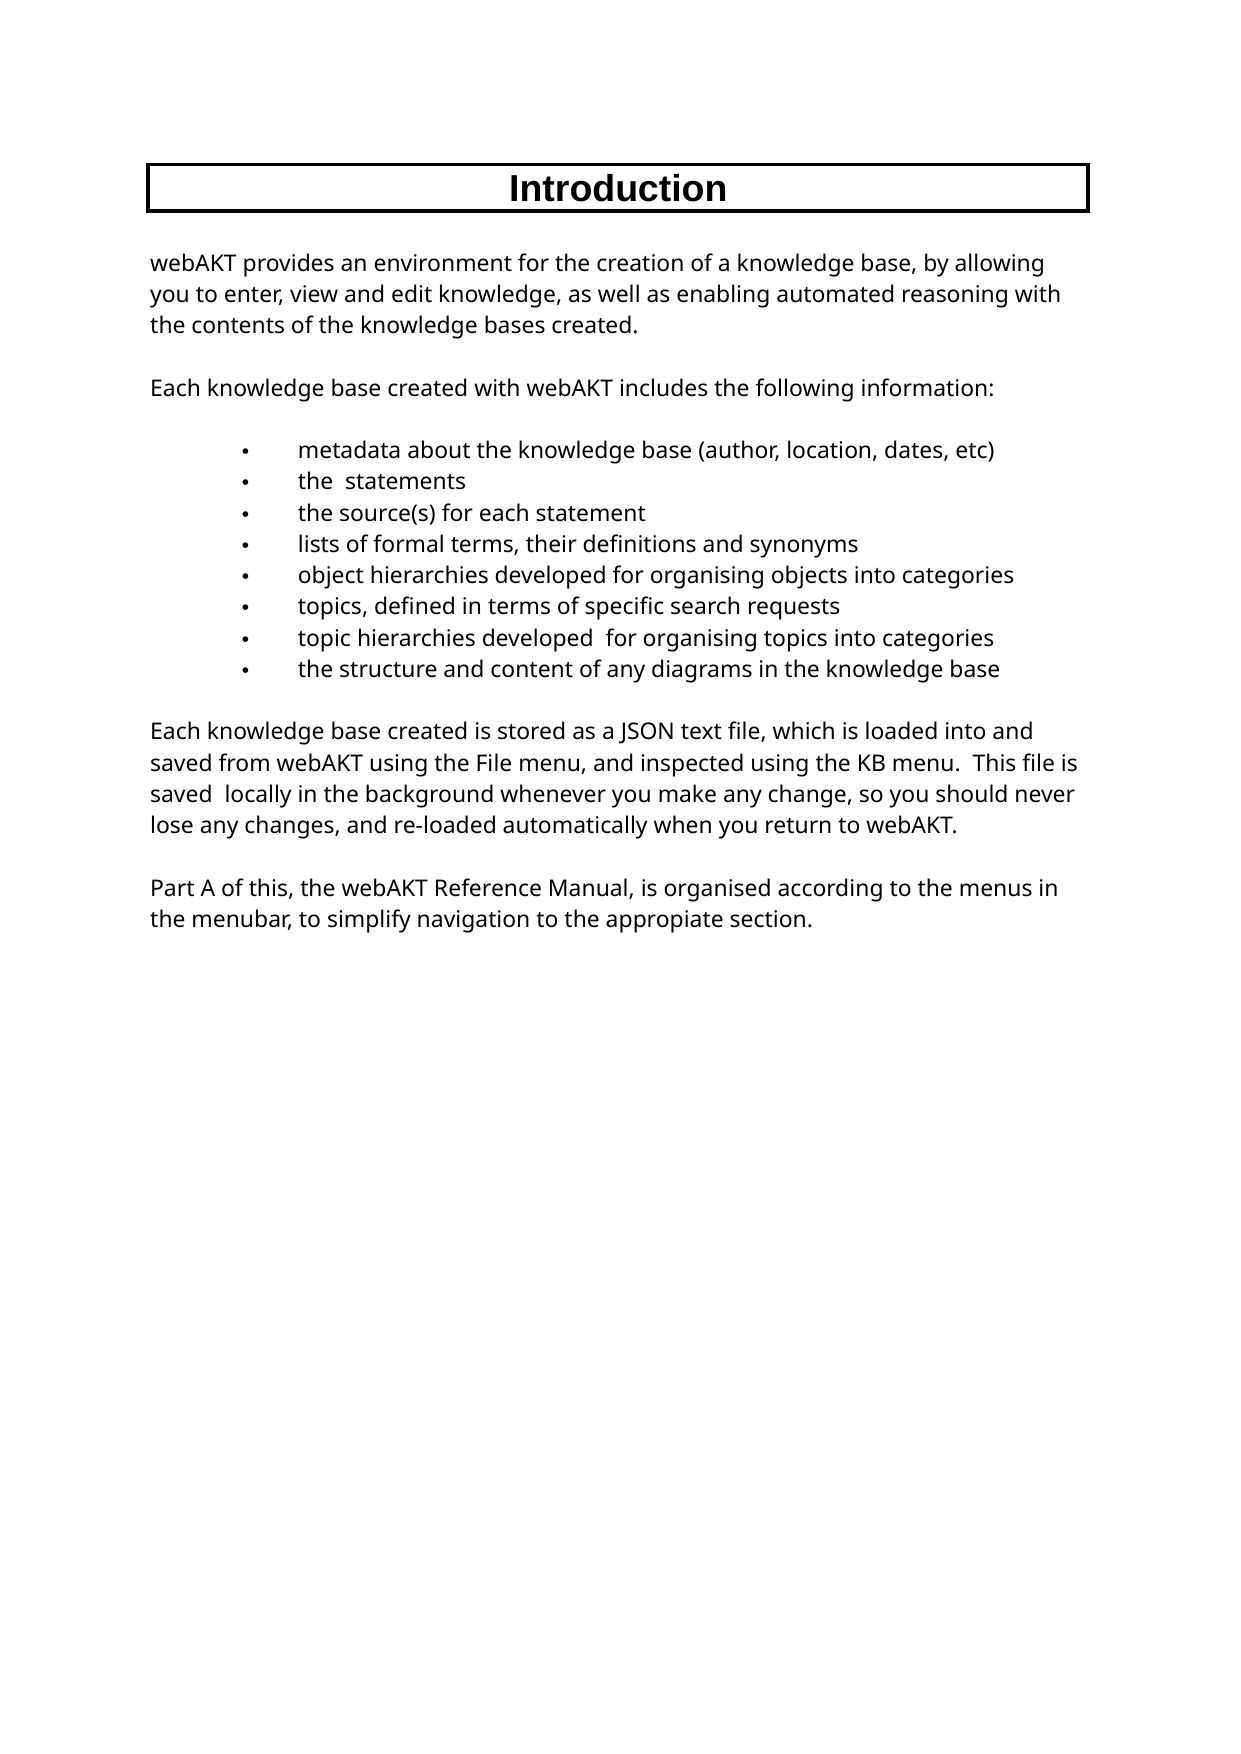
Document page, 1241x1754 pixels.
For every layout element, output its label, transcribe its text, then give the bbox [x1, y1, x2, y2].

list object hierarchies developed for organising objects into categories [242, 559, 1090, 590]
list the structure and content of any diagrams in the knowledge base [242, 653, 1090, 684]
list topics, defined in terms of specific search requests [242, 590, 1090, 622]
list topic hierarchies developed for organising topics into categories [242, 622, 1090, 653]
text Part A of this, the webAKT Reference Manual, is organised according to the menus in the menubar, to simplify navigation to the appropiate section. [150, 872, 1090, 934]
text Each knowledge base created is stored as a JSON text file, which is loaded into and saved from webAKT using the File menu, and inspected using the KB menu. This file is saved locally in the background whenever you make any change, so you should never lose any changes, and re-loaded automatically when you return to webAKT. [150, 715, 1090, 840]
list the statements [242, 465, 1090, 497]
text webAKT provides an environment for the creation of a knowledge base, by allowing you to enter, view and edit knowledge, as well as enabling automated reasoning with the contents of the knowledge bases created. [150, 247, 1090, 340]
text Each knowledge base created with webAKT includes the following information: [150, 372, 1090, 403]
list the source(s) for each statement [242, 497, 1090, 528]
subtitle Introduction [150, 166, 1086, 209]
list metadata about the knowledge base (author, location, dates, etc) [242, 434, 1090, 465]
list lists of formal terms, their definitions and synonyms [242, 528, 1090, 559]
